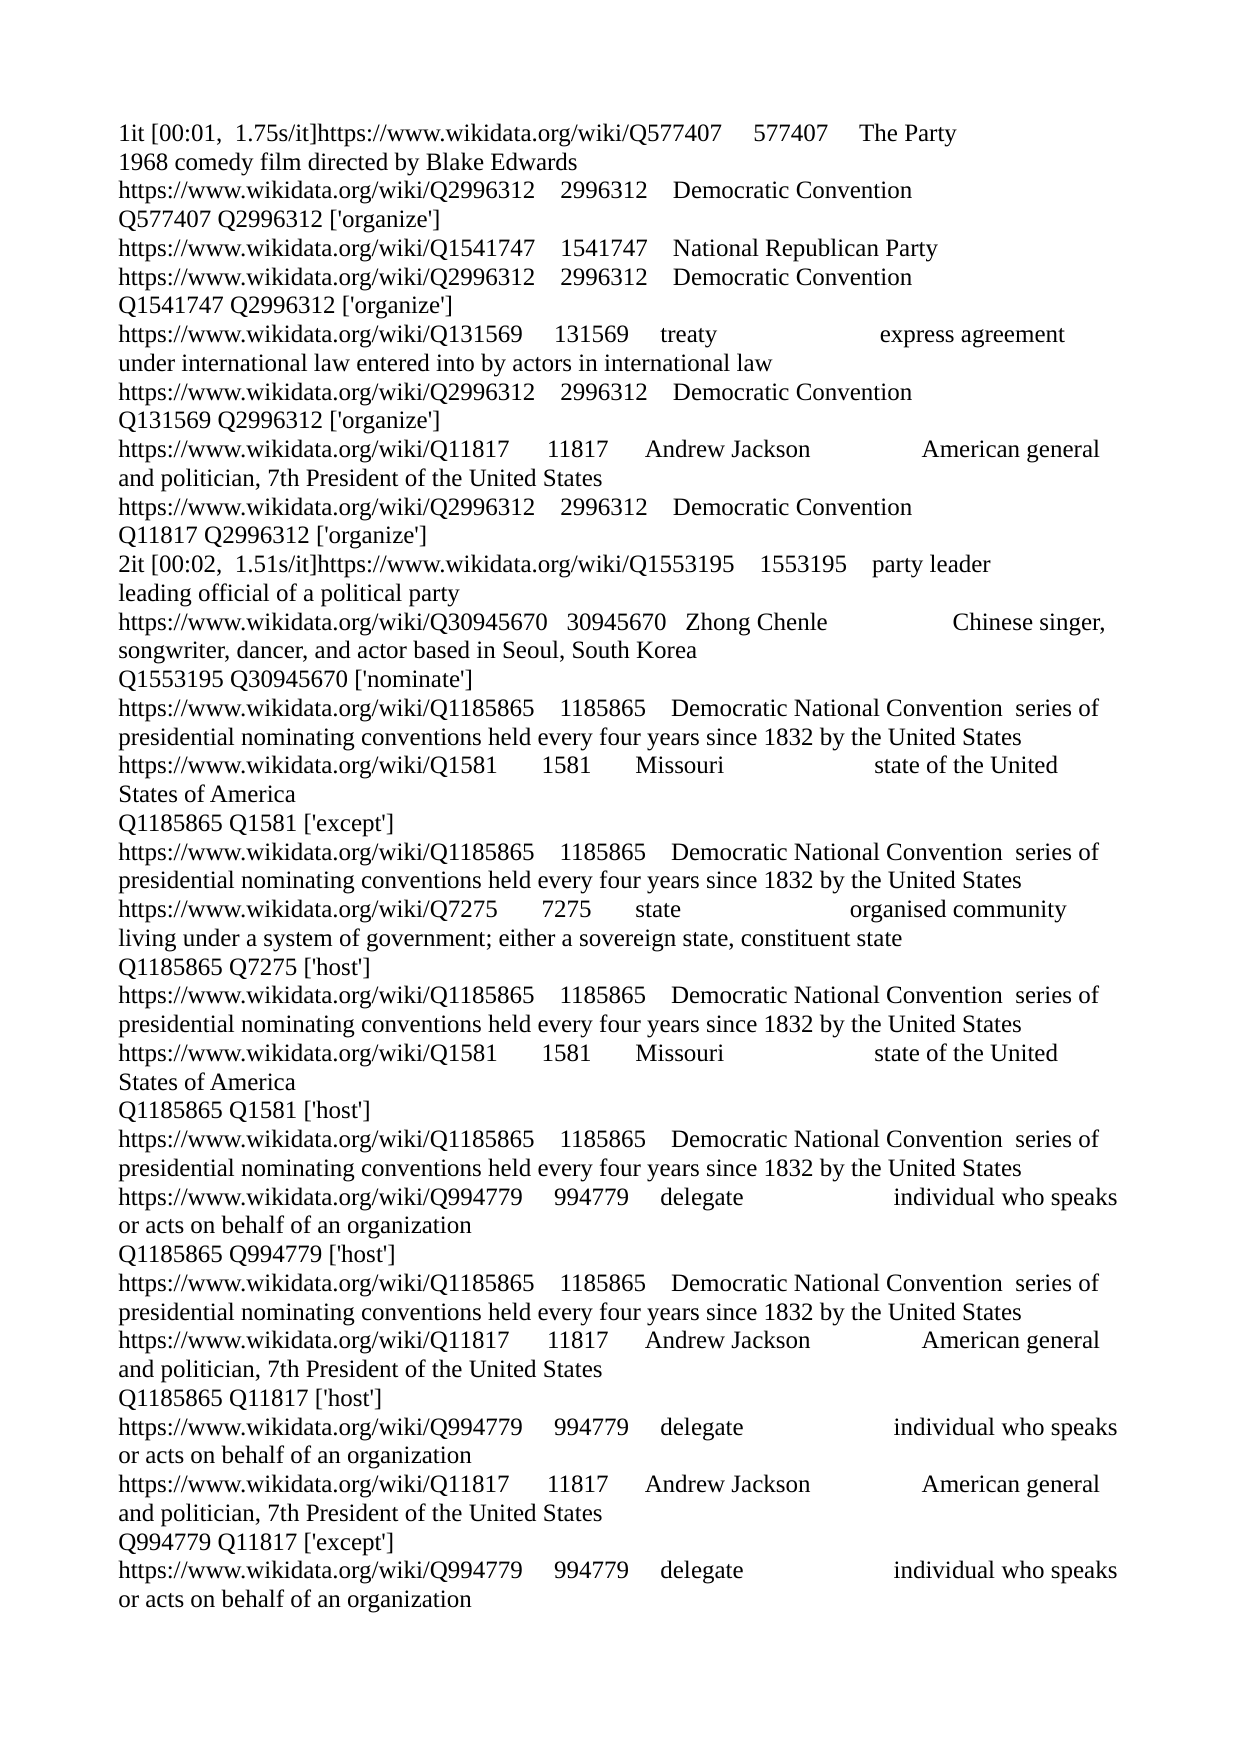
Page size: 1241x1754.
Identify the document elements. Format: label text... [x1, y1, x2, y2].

text Q1553195 Q30945670 ['nominate'] [118, 664, 1122, 693]
text https://www.wikidata.org/wiki/Q994779 994779 delegate individual who speaks or acts on behalf of an organization [118, 1412, 1122, 1469]
text https://www.wikidata.org/wiki/Q7275 7275 state organised community living under a system of government; either a sovereign state, constituent state [118, 894, 1122, 952]
text https://www.wikidata.org/wiki/Q1581 1581 Missouri state of the United States of America [118, 1038, 1122, 1096]
text Q11817 Q2996312 ['organize'] [118, 521, 1122, 549]
text https://www.wikidata.org/wiki/Q994779 994779 delegate individual who speaks or acts on behalf of an organization [118, 1182, 1122, 1239]
text https://www.wikidata.org/wiki/Q30945670 30945670 Zhong Chenle Chinese singer, songwriter, dancer, and actor based in Seoul, South Korea [118, 607, 1122, 664]
text https://www.wikidata.org/wiki/Q1185865 1185865 Democratic National Convention series of presidential nominating conventions held every four years since 1832 by the United States [118, 837, 1122, 894]
text https://www.wikidata.org/wiki/Q11817 11817 Andrew Jackson American general and politician, 7th President of the United States [118, 1469, 1122, 1527]
text https://www.wikidata.org/wiki/Q1581 1581 Missouri state of the United States of America [118, 751, 1122, 808]
text https://www.wikidata.org/wiki/Q2996312 2996312 Democratic Convention [118, 377, 1122, 406]
text Q1185865 Q1581 ['host'] [118, 1096, 1122, 1124]
text https://www.wikidata.org/wiki/Q11817 11817 Andrew Jackson American general and politician, 7th President of the United States [118, 434, 1122, 492]
text https://www.wikidata.org/wiki/Q2996312 2996312 Democratic Convention [118, 176, 1122, 204]
text https://www.wikidata.org/wiki/Q994779 994779 delegate individual who speaks or acts on behalf of an organization [118, 1556, 1122, 1613]
text https://www.wikidata.org/wiki/Q1541747 1541747 National Republican Party [118, 233, 1122, 262]
text Q994779 Q11817 ['except'] [118, 1527, 1122, 1556]
text https://www.wikidata.org/wiki/Q2996312 2996312 Democratic Convention [118, 492, 1122, 521]
text Q1185865 Q1581 ['except'] [118, 808, 1122, 837]
text Q1185865 Q994779 ['host'] [118, 1239, 1122, 1268]
text https://www.wikidata.org/wiki/Q1185865 1185865 Democratic National Convention series of presidential nominating conventions held every four years since 1832 by the United States [118, 1268, 1122, 1326]
text Q1185865 Q7275 ['host'] [118, 952, 1122, 981]
text https://www.wikidata.org/wiki/Q2996312 2996312 Democratic Convention [118, 262, 1122, 291]
text 2it [00:02, 1.51s/it]https://www.wikidata.org/wiki/Q1553195 1553195 party leader leading official of a political party [118, 549, 1122, 607]
text Q131569 Q2996312 ['organize'] [118, 406, 1122, 434]
text https://www.wikidata.org/wiki/Q11817 11817 Andrew Jackson American general and politician, 7th President of the United States [118, 1326, 1122, 1383]
text https://www.wikidata.org/wiki/Q1185865 1185865 Democratic National Convention series of presidential nominating conventions held every four years since 1832 by the United States [118, 1124, 1122, 1182]
text https://www.wikidata.org/wiki/Q1185865 1185865 Democratic National Convention series of presidential nominating conventions held every four years since 1832 by the United States [118, 693, 1122, 751]
text https://www.wikidata.org/wiki/Q1185865 1185865 Democratic National Convention series of presidential nominating conventions held every four years since 1832 by the United States [118, 981, 1122, 1038]
text https://www.wikidata.org/wiki/Q131569 131569 treaty express agreement under international law entered into by actors in international law [118, 319, 1122, 377]
text Q1185865 Q11817 ['host'] [118, 1383, 1122, 1412]
text Q577407 Q2996312 ['organize'] [118, 204, 1122, 233]
text Q1541747 Q2996312 ['organize'] [118, 291, 1122, 319]
text 1it [00:01, 1.75s/it]https://www.wikidata.org/wiki/Q577407 577407 The Party 1968 comedy film directed by Blake Edwards [118, 118, 1122, 176]
